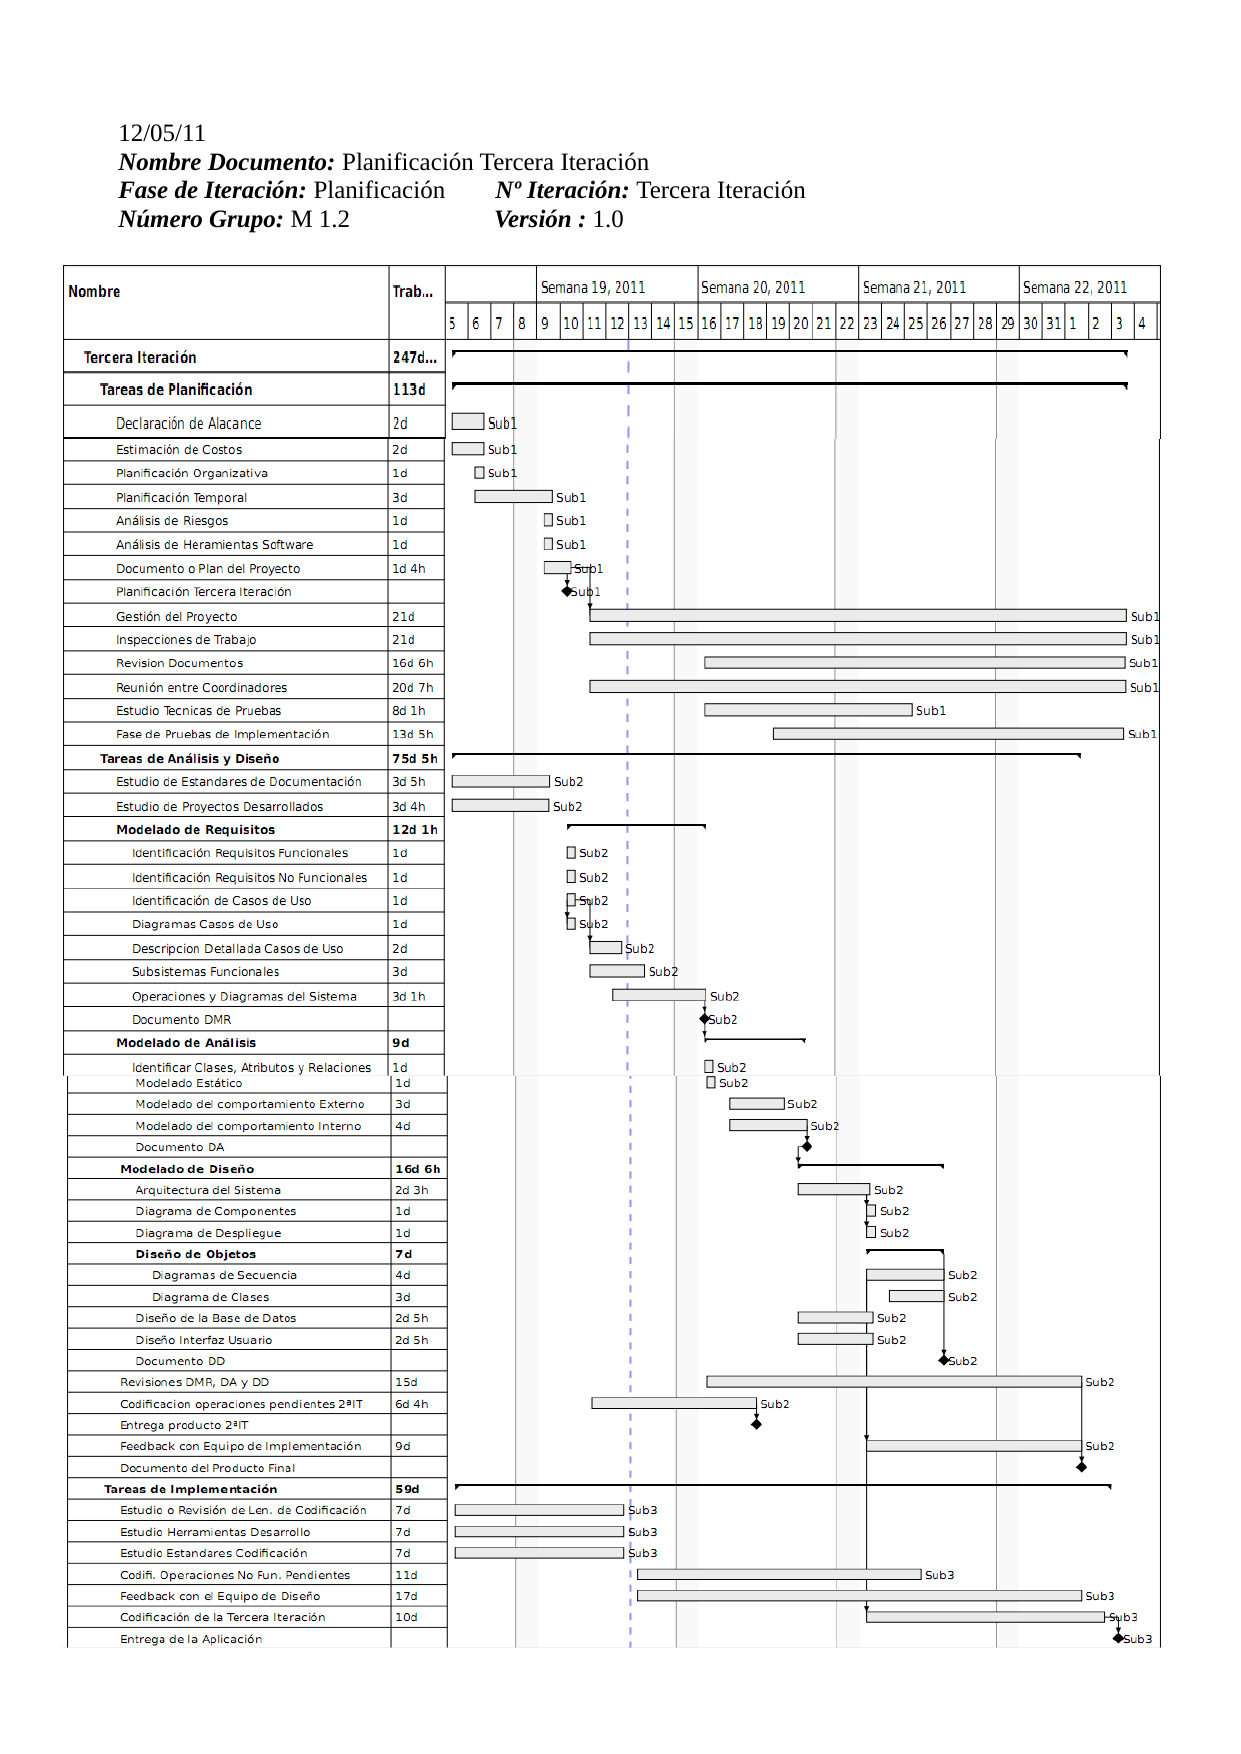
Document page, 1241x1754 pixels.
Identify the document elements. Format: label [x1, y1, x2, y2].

picture [61, 264, 1174, 1648]
